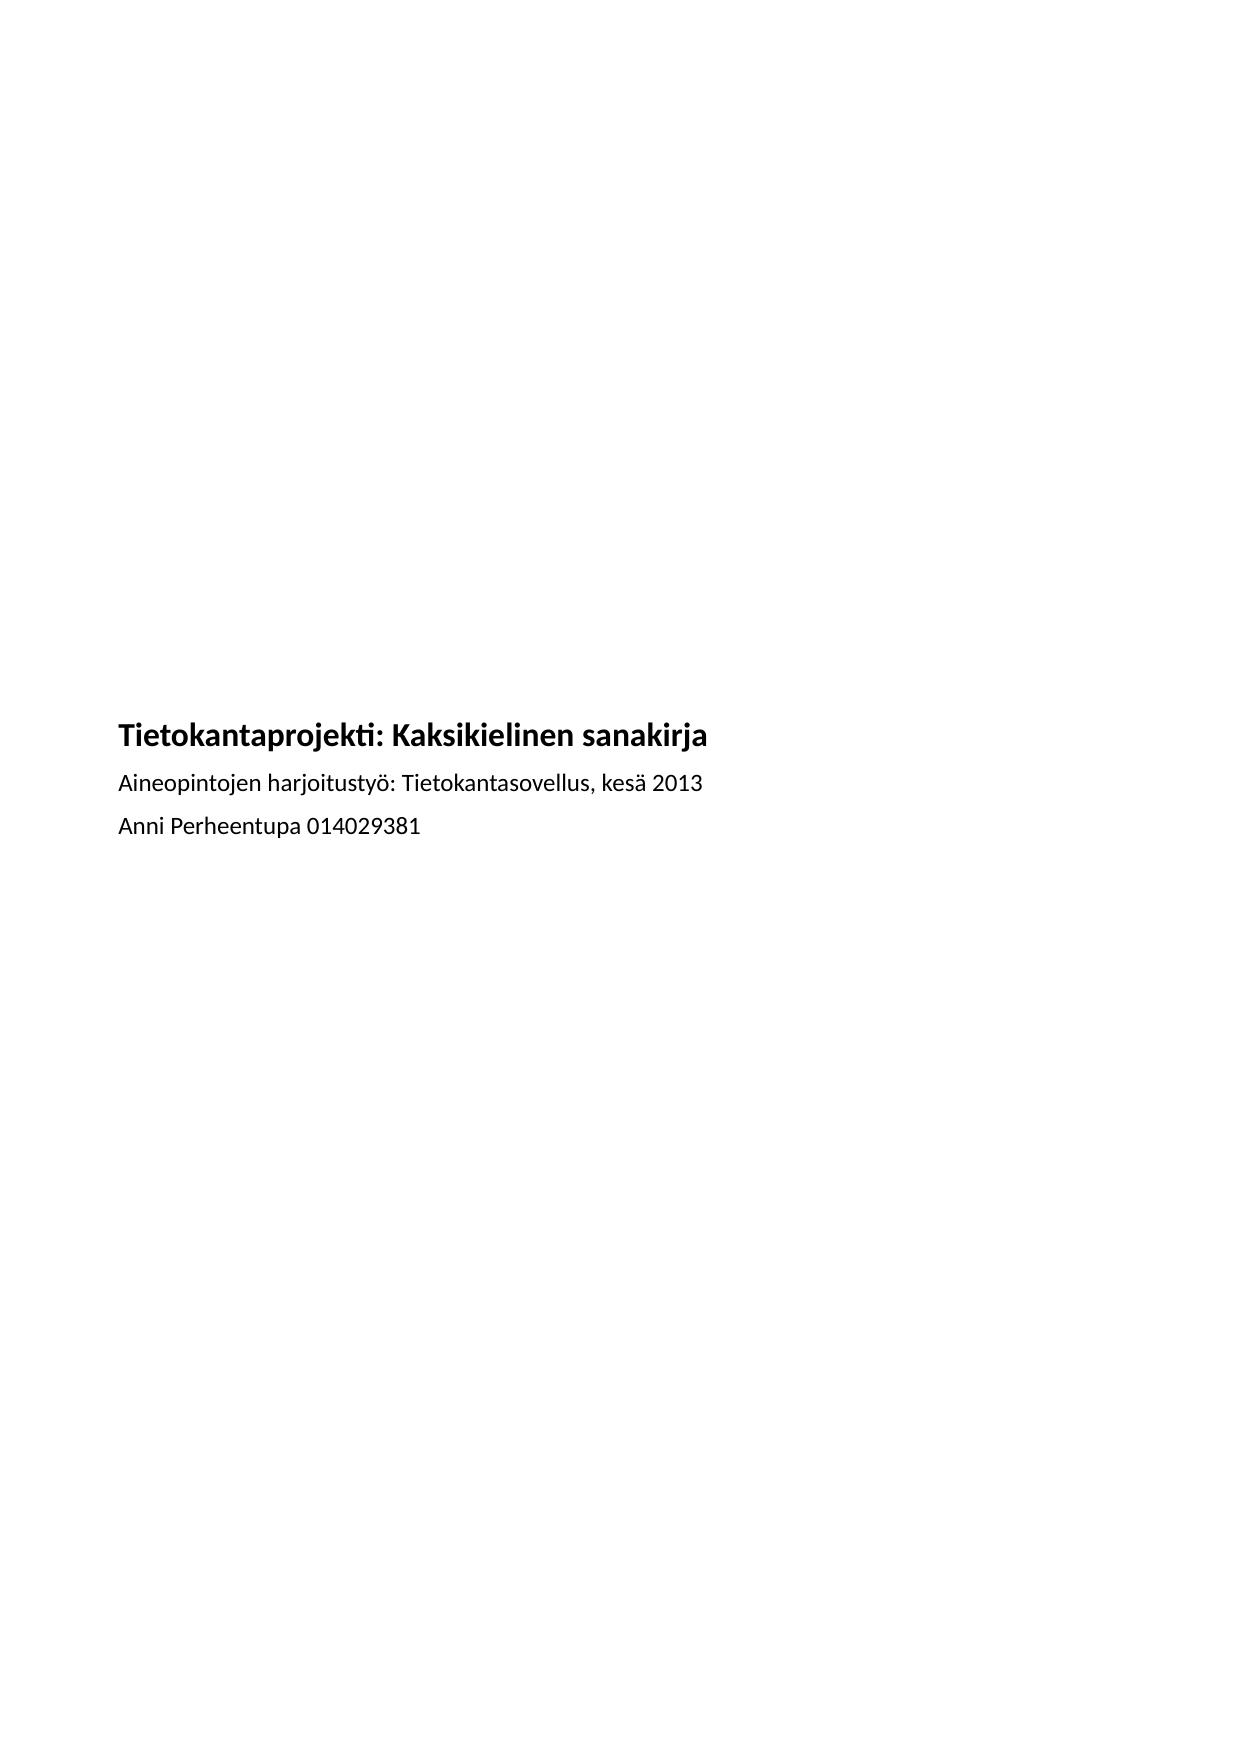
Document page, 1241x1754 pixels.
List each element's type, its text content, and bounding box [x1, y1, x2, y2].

text Anni Perheentupa 014029381 [118, 810, 1122, 840]
subtitle Tietokantaprojekti: Kaksikielinen sanakirja [118, 713, 1122, 754]
text Aineopintojen harjoitustyö: Tietokantasovellus, kesä 2013 [118, 767, 1122, 797]
